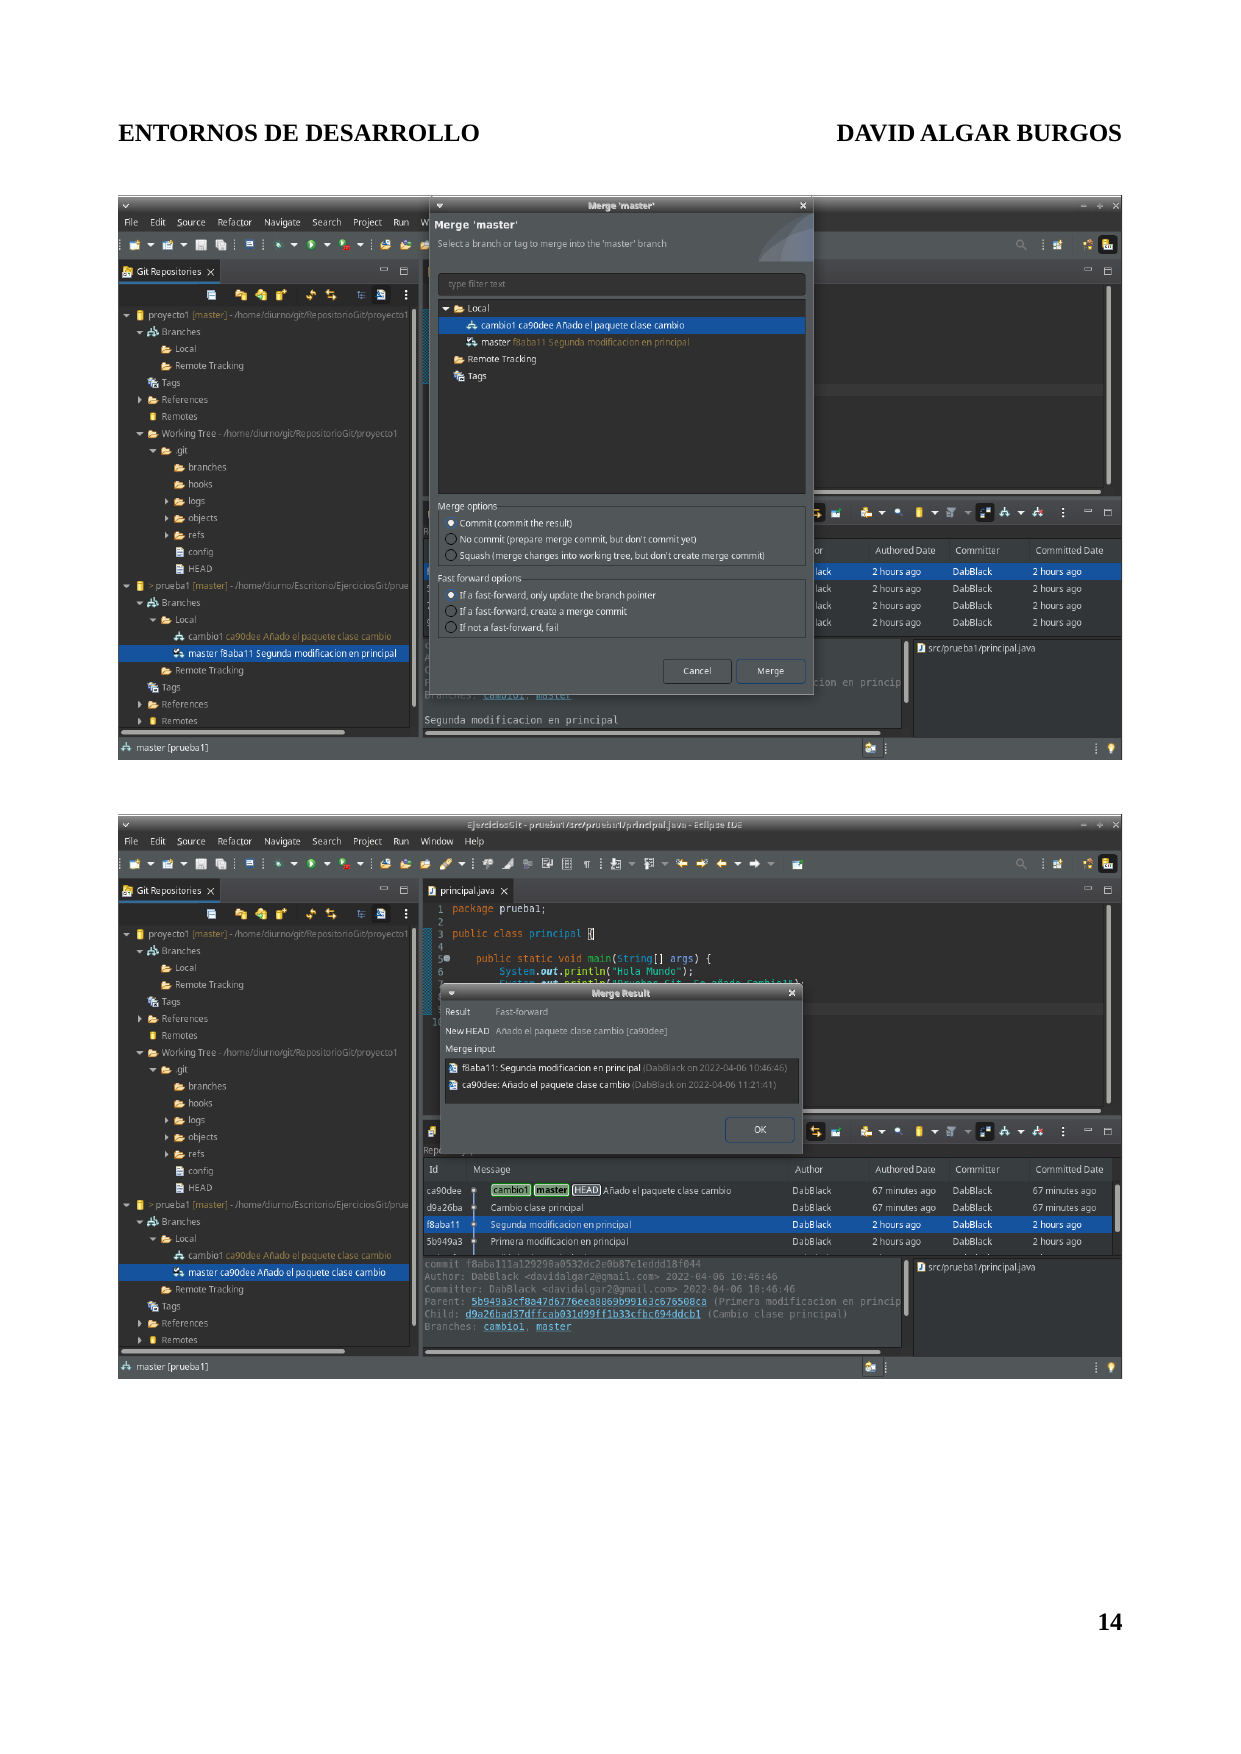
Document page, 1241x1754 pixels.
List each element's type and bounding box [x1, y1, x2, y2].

picture [118, 195, 1123, 760]
picture [118, 814, 1123, 1379]
